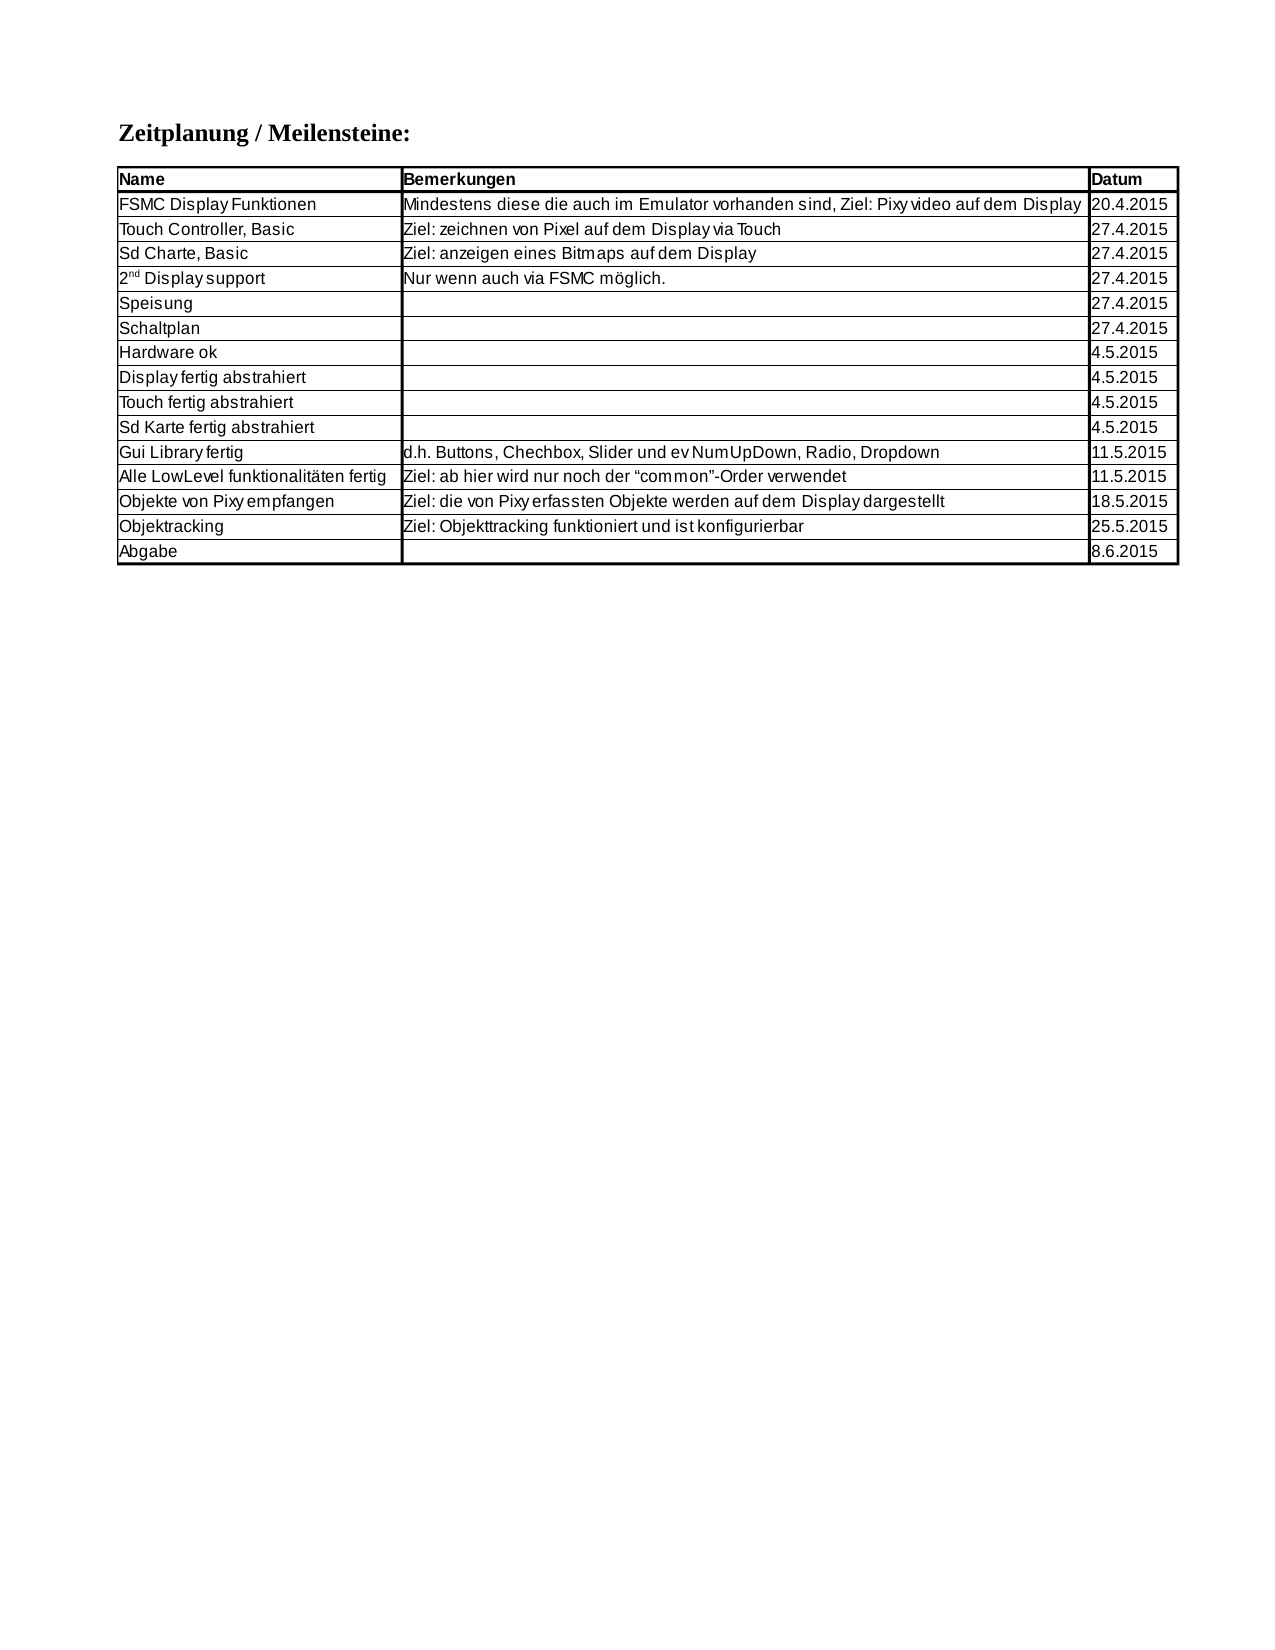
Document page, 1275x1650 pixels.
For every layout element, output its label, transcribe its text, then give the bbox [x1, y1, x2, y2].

text Zeitplanung / Meilensteine: [118, 118, 1157, 147]
